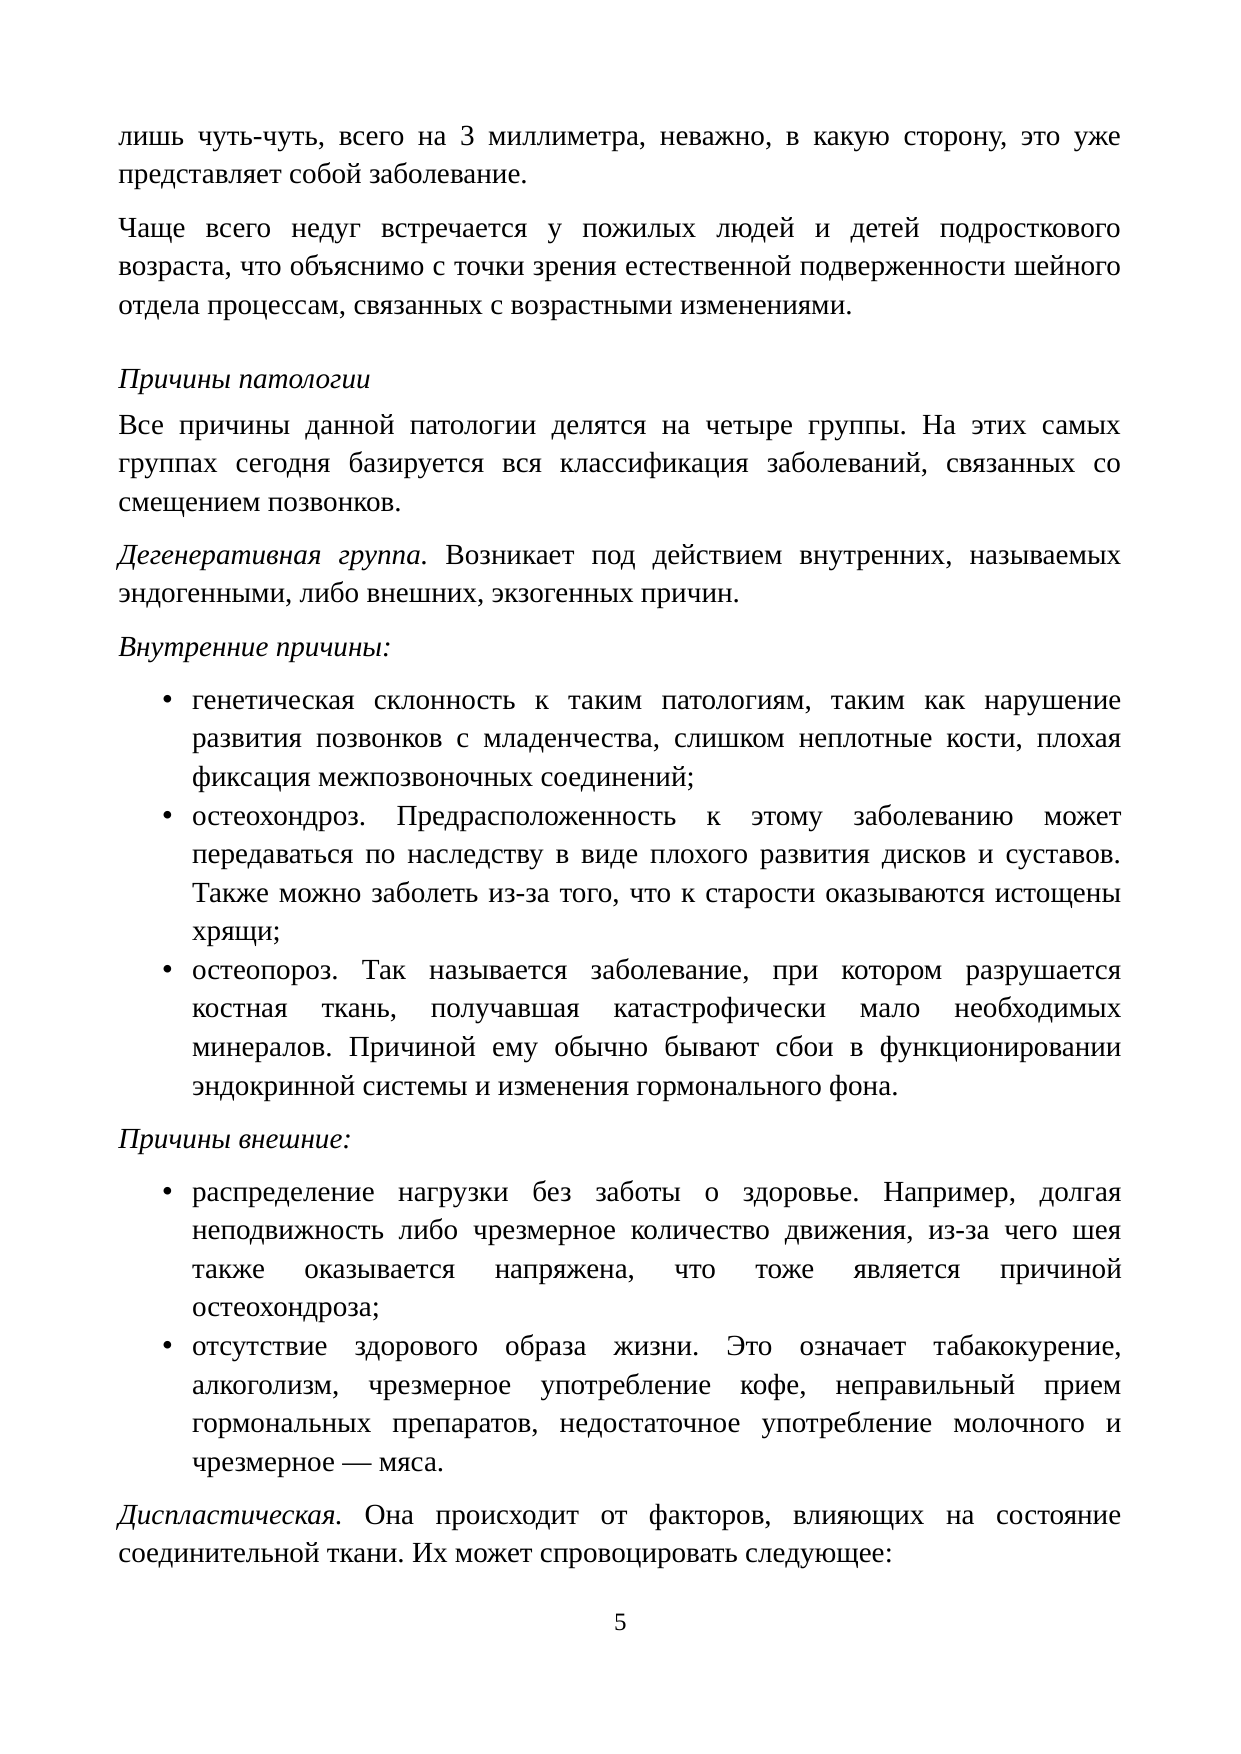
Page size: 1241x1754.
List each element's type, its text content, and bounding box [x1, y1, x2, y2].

text Все причины данной патологии делятся на четыре группы. На этих самых группах сегодня базируется вся классификация заболеваний, связанных со смещением позвонков. [118, 407, 1122, 517]
text Дегенеративная группа. Возникает под действием внутренних, называемых эндогенными, либо внешних, экзогенных причин. [118, 537, 1122, 609]
subtitle Причины патологии [118, 361, 1122, 394]
text Внутренние причины: [118, 629, 1122, 662]
list отсутствие здорового образа жизни. Это означает табакокурение, алкоголизм, чрезмерное употребление кофе, неправильный прием гормональных препаратов, недостаточное употребление молочного и чрезмерное — мяса. [162, 1328, 1122, 1477]
list остеопороз. Так называется заболевание, при котором разрушается костная ткань, получавшая катастрофически мало необходимых минералов. Причиной ему обычно бывают сбои в функционировании эндокринной системы и изменения гормонального фона. [162, 952, 1122, 1101]
text лишь чуть-чуть, всего на 3 миллиметра, неважно, в какую сторону, это уже представляет собой заболевание. [118, 118, 1122, 190]
text Причины внешние: [118, 1121, 1122, 1154]
text Чаще всего недуг встречается у пожилых людей и детей подросткового возраста, что объяснимо с точки зрения естественной подверженности шейного отдела процессам, связанных с возрастными изменениями. [118, 210, 1122, 320]
text Диспластическая. Она происходит от факторов, влияющих на состояние соединительной ткани. Их может спровоцировать следующее: [118, 1497, 1122, 1569]
list генетическая склонность к таким патологиям, таким как нарушение развития позвонков с младенчества, слишком неплотные кости, плохая фиксация межпозвоночных соединений; [162, 682, 1122, 793]
list распределение нагрузки без заботы о здоровье. Например, долгая неподвижность либо чрезмерное количество движения, из-за чего шея также оказывается напряжена, что тоже является причиной остеохондроза; [162, 1174, 1122, 1323]
list остеохондроз. Предрасположенность к этому заболеванию может передаваться по наследству в виде плохого развития дисков и суставов. Также можно заболеть из-за того, что к старости оказываются истощены хрящи; [162, 798, 1122, 947]
